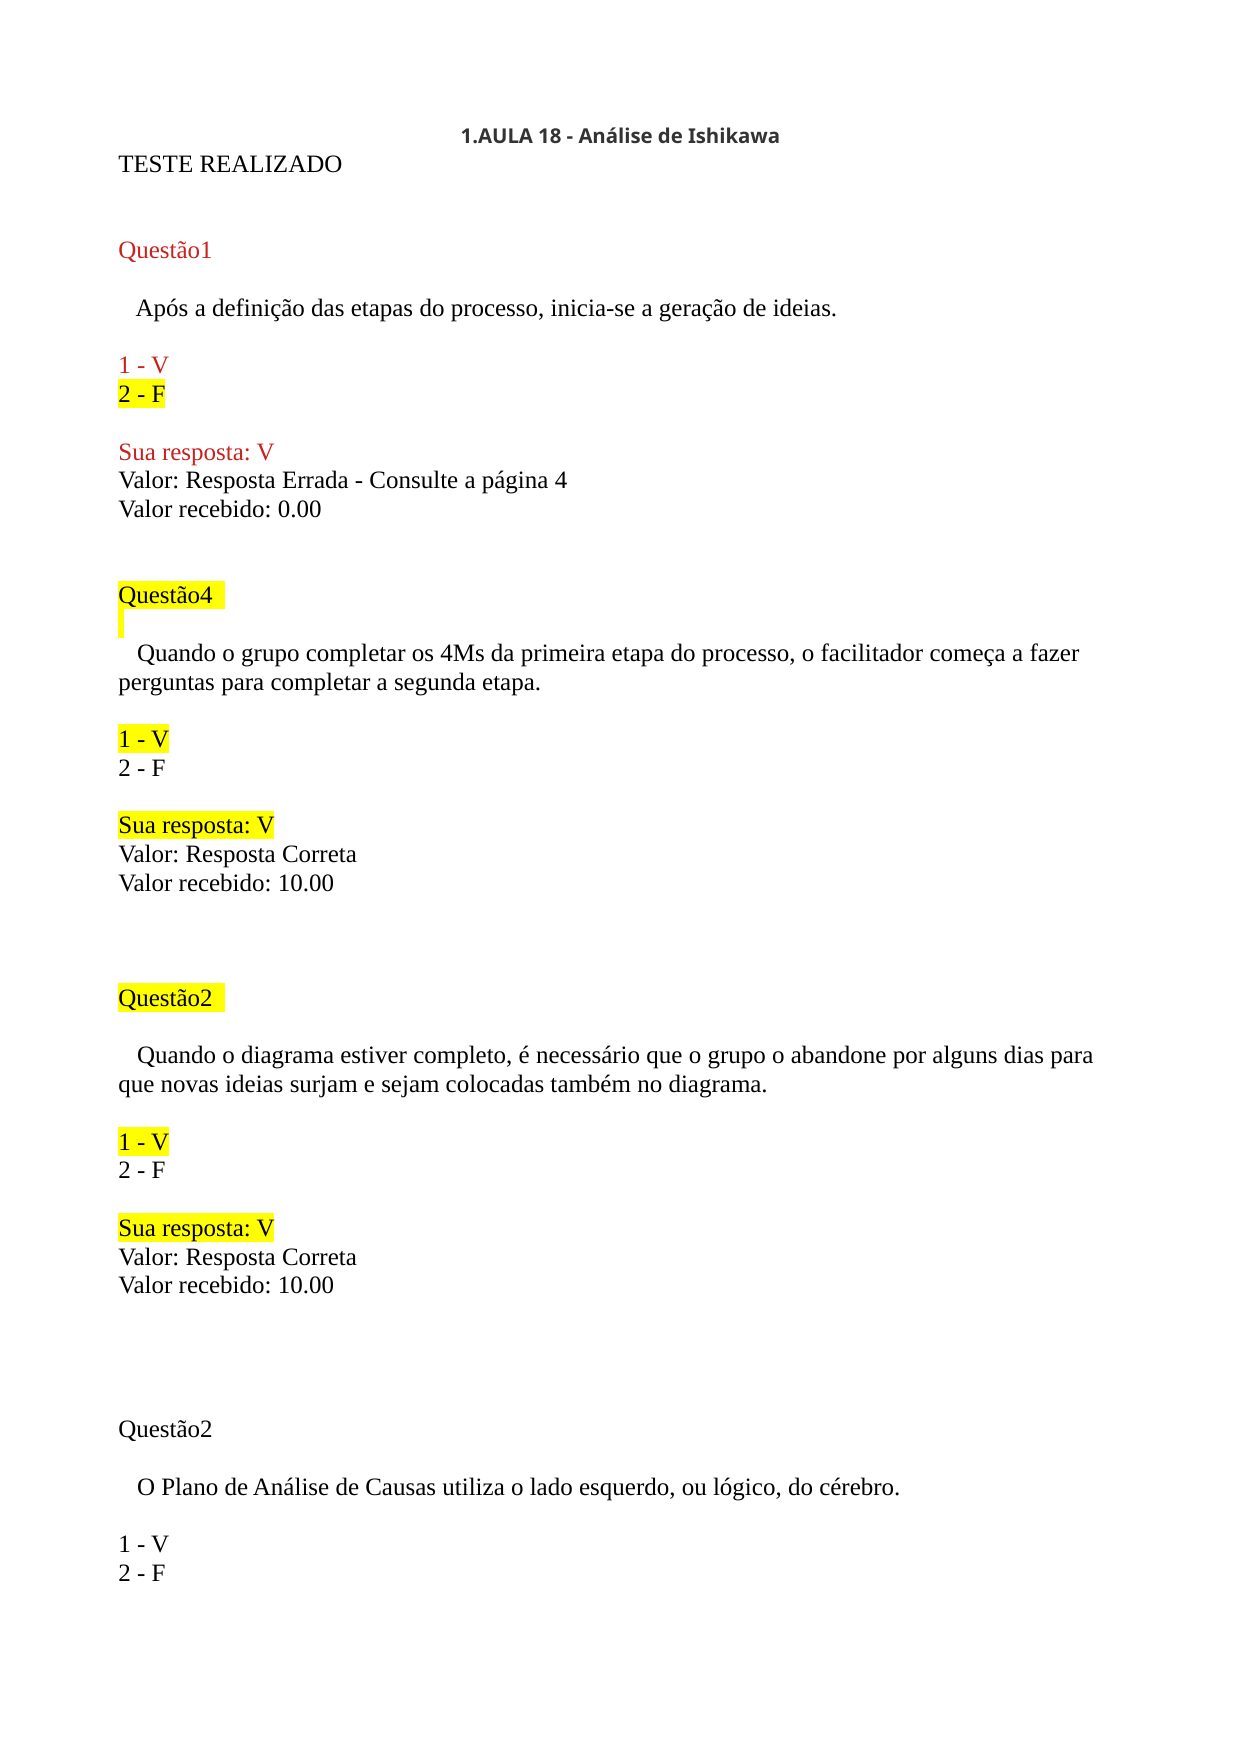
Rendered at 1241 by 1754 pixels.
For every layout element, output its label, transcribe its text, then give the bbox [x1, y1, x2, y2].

text Sua resposta: V [118, 1213, 1122, 1242]
text Questão1 [118, 236, 1122, 264]
text Quando o grupo completar os 4Ms da primeira etapa do processo, o facilitador começa a fazer perguntas para completar a segunda etapa. [118, 638, 1122, 696]
text Valor recebido: 10.00 [118, 1271, 1122, 1299]
text 2 - F [118, 379, 1122, 408]
text Sua resposta: V [118, 437, 1122, 466]
text Valor: Resposta Correta [118, 839, 1122, 868]
text Sua resposta: V [118, 811, 1122, 839]
text Quando o diagrama estiver completo, é necessário que o grupo o abandone por alguns dias para que novas ideias surjam e sejam colocadas também no diagrama. [118, 1041, 1122, 1098]
text 1 - V [118, 724, 1122, 753]
text 2 - F [118, 1558, 1122, 1587]
text 1 - V [118, 1529, 1122, 1558]
text 2 - F [118, 753, 1122, 782]
text Questão4 [118, 581, 1122, 609]
text 2 - F [118, 1156, 1122, 1184]
text 1 - V [118, 1127, 1122, 1156]
text O Plano de Análise de Causas utiliza o lado esquerdo, ou lógico, do cérebro. [118, 1472, 1122, 1501]
text TESTE REALIZADO [118, 149, 1122, 178]
text Valor recebido: 0.00 [118, 494, 1122, 523]
list AULA 18 - Análise de Ishikawa [118, 118, 1122, 149]
text Valor: Resposta Errada - Consulte a página 4 [118, 466, 1122, 494]
text Questão2 [118, 1414, 1122, 1443]
text Questão2 [118, 983, 1122, 1012]
text Valor recebido: 10.00 [118, 868, 1122, 897]
text 1 - V [118, 351, 1122, 379]
text Após a definição das etapas do processo, inicia-se a geração de ideias. [118, 293, 1122, 322]
text Valor: Resposta Correta [118, 1242, 1122, 1271]
